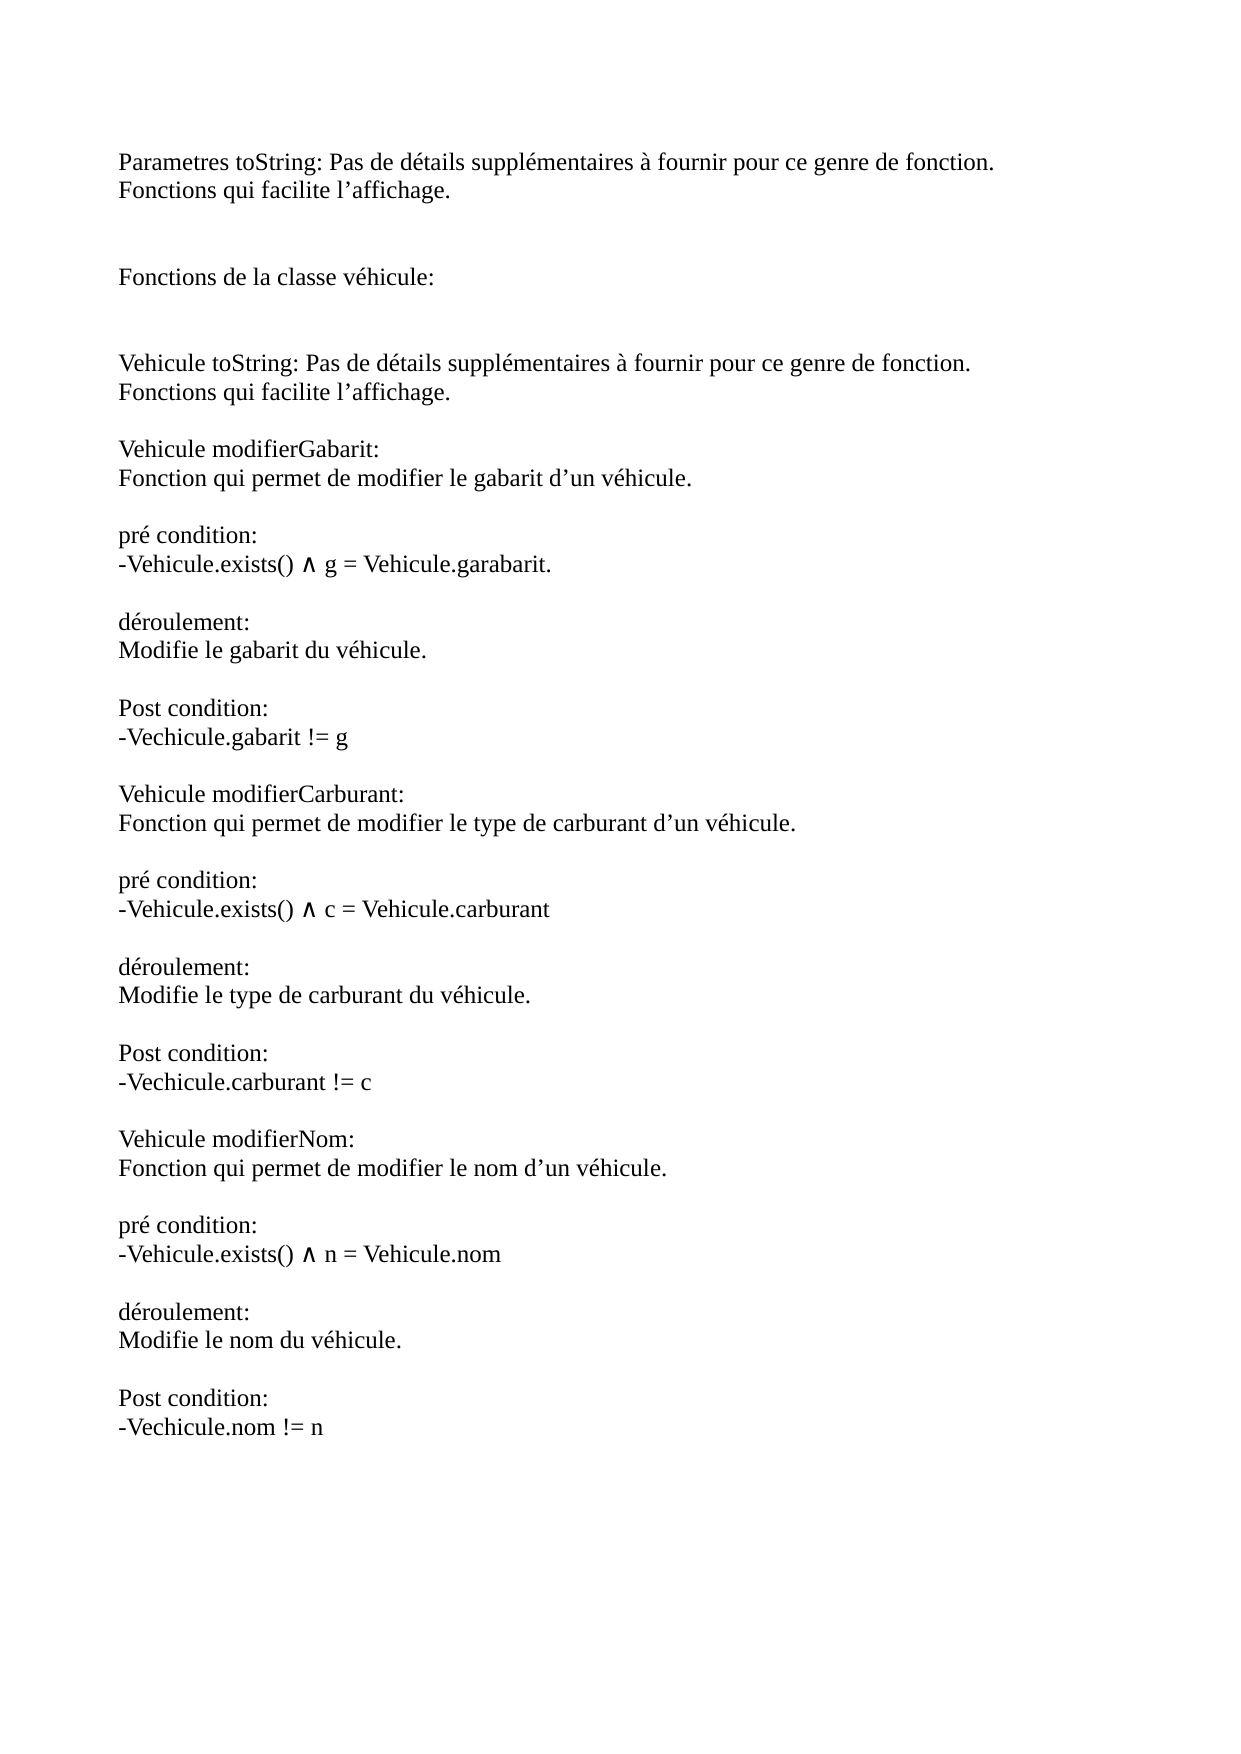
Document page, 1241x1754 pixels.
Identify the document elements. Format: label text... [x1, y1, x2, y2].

text déroulement: [118, 578, 1122, 636]
text Modifie le nom du véhicule. Post condition: [118, 1326, 1122, 1412]
text -Vechicule.carburant != c Vehicule modifierNom: Fonction qui permet de modifier le nom d’un véhicule. pré condition: -Vehicule.exists() ∧ n = Vehicule.nom [118, 1067, 1122, 1268]
text Modifie le gabarit du véhicule. Post condition: [118, 636, 1122, 722]
text Parametres toString: Pas de détails supplémentaires à fournir pour ce genre de fonction. Fonctions qui facilite l’affichage. Fonctions de la classe véhicule: Vehicule toString: Pas de détails supplémentaires à fournir pour ce genre de fonction. Fonctions qui facilite l’affichage. Vehicule modifierGabarit: Fonction qui permet de modifier le gabarit d’un véhicule. pré condition: -Vehicule.exists() ∧ g = Vehicule.garabarit. [118, 147, 1122, 578]
text déroulement: [118, 923, 1122, 981]
text déroulement: [118, 1268, 1122, 1326]
text -Vechicule.nom != n [118, 1412, 1122, 1556]
text -Vechicule.gabarit != g Vehicule modifierCarburant: Fonction qui permet de modifier le type de carburant d’un véhicule. pré condition: -Vehicule.exists() ∧ c = Vehicule.carburant [118, 722, 1122, 923]
text Modifie le type de carburant du véhicule. Post condition: [118, 981, 1122, 1067]
